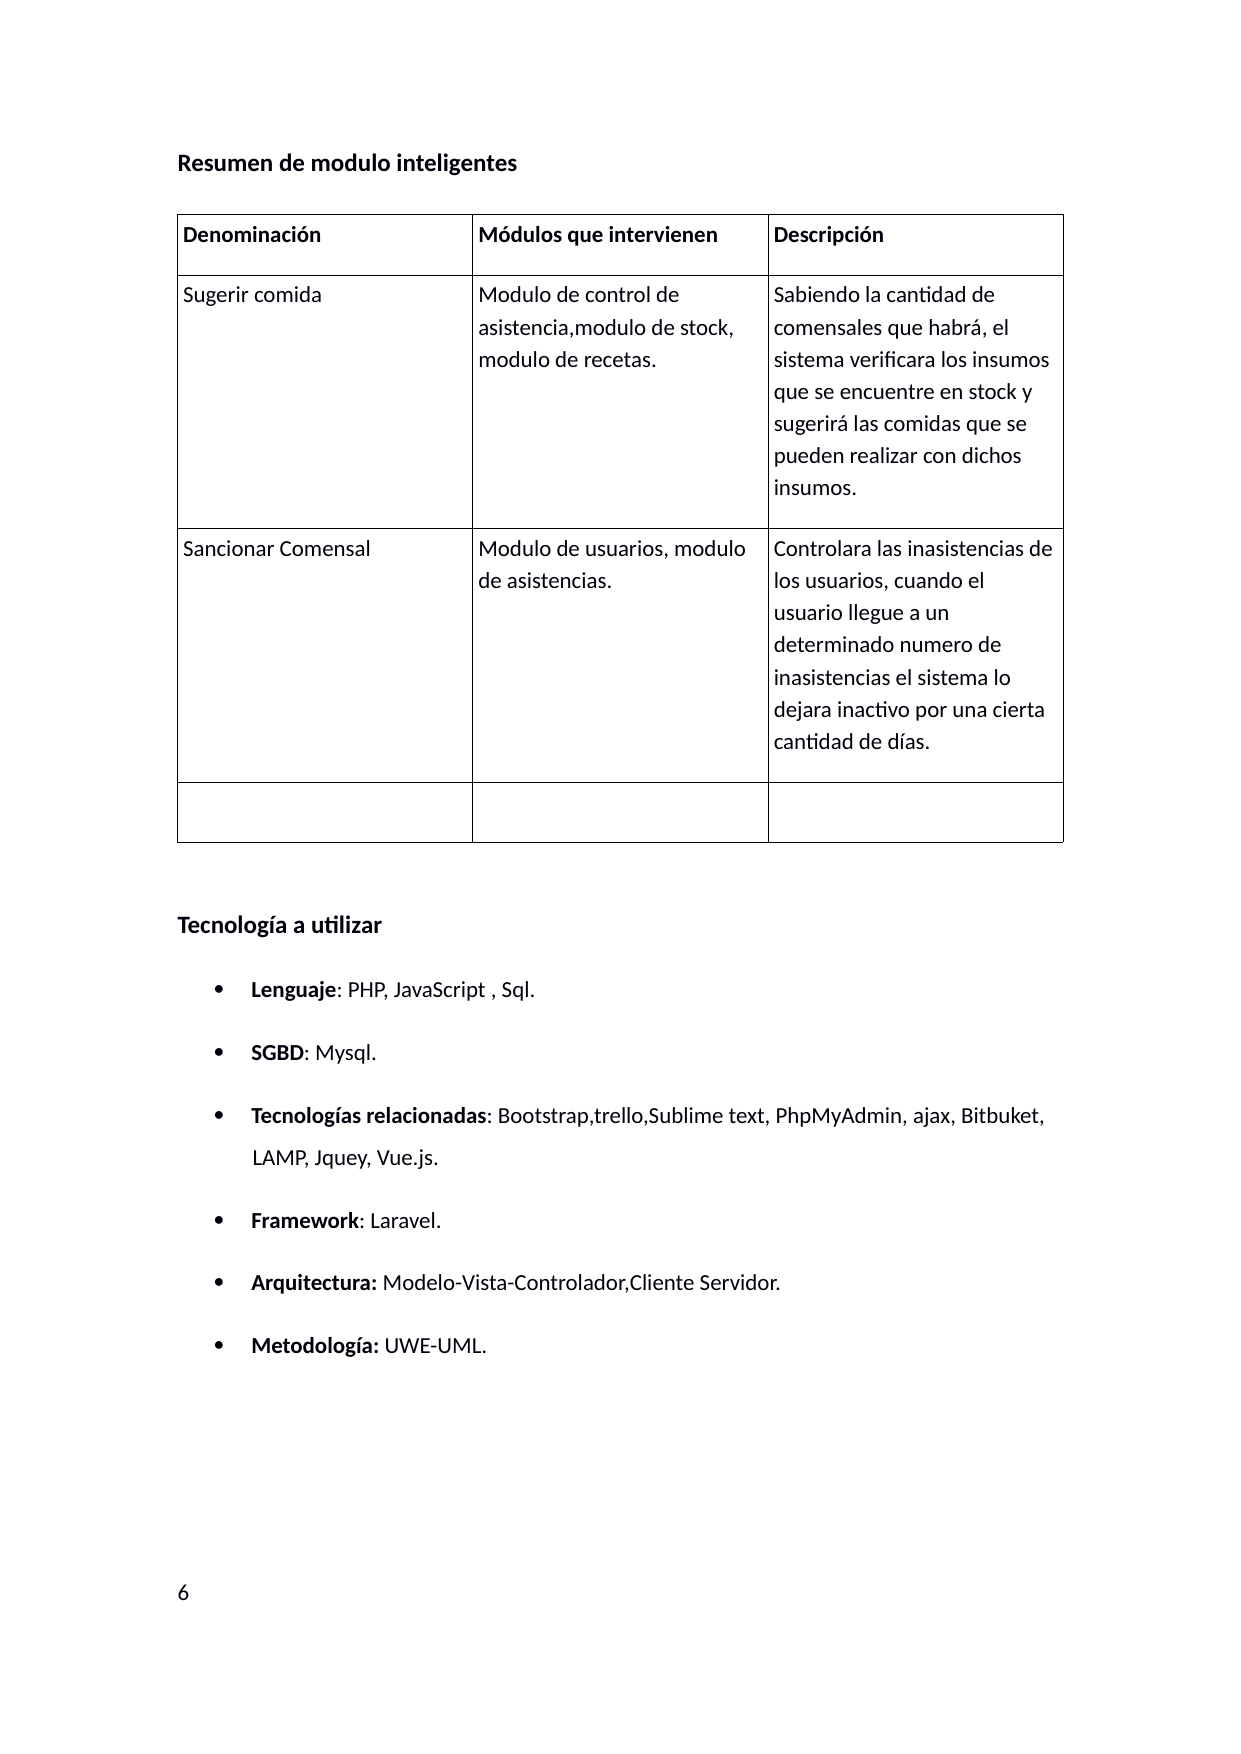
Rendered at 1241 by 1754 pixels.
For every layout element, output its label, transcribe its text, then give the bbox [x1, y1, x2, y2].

table_header Módulos que intervienen [473, 215, 768, 274]
list Metodología: UWE-UML. [215, 1331, 1063, 1359]
table_cell [769, 783, 1063, 842]
table_cell Modulo de control de asistencia,modulo de stock, modulo de recetas. [473, 276, 768, 528]
list Tecnologías relacionadas: Bootstrap,trello,Sublime text, PhpMyAdmin, ajax, Bitbuket, LAMP, Jquey, Vue.js. [215, 1101, 1063, 1171]
table_cell Modulo de usuarios, modulo de asistencias. [473, 529, 768, 782]
table_header Denominación [178, 215, 472, 274]
table_cell [473, 783, 768, 842]
table_cell Sancionar Comensal [178, 529, 472, 782]
table_cell Sabiendo la cantidad de comensales que habrá, el sistema verificara los insumos que se encuentre en stock y sugerirá las comidas que se pueden realizar con dichos insumos. [769, 276, 1063, 528]
list Framework: Laravel. [215, 1206, 1063, 1234]
text Tecnología a utilizar [177, 909, 1063, 939]
text Resumen de modulo inteligentes [177, 148, 1063, 178]
table_cell [178, 783, 472, 842]
list Lenguaje: PHP, JavaScript , Sql. [215, 975, 1063, 1003]
table_cell Sugerir comida [178, 276, 472, 528]
table_cell Controlara las inasistencias de los usuarios, cuando el usuario llegue a un determinado numero de inasistencias el sistema lo dejara inactivo por una cierta cantidad de días. [769, 529, 1063, 782]
list SGBD: Mysql. [215, 1038, 1063, 1066]
table_header Descripción [769, 215, 1063, 274]
list Arquitectura: Modelo-Vista-Controlador,Cliente Servidor. [215, 1268, 1063, 1297]
